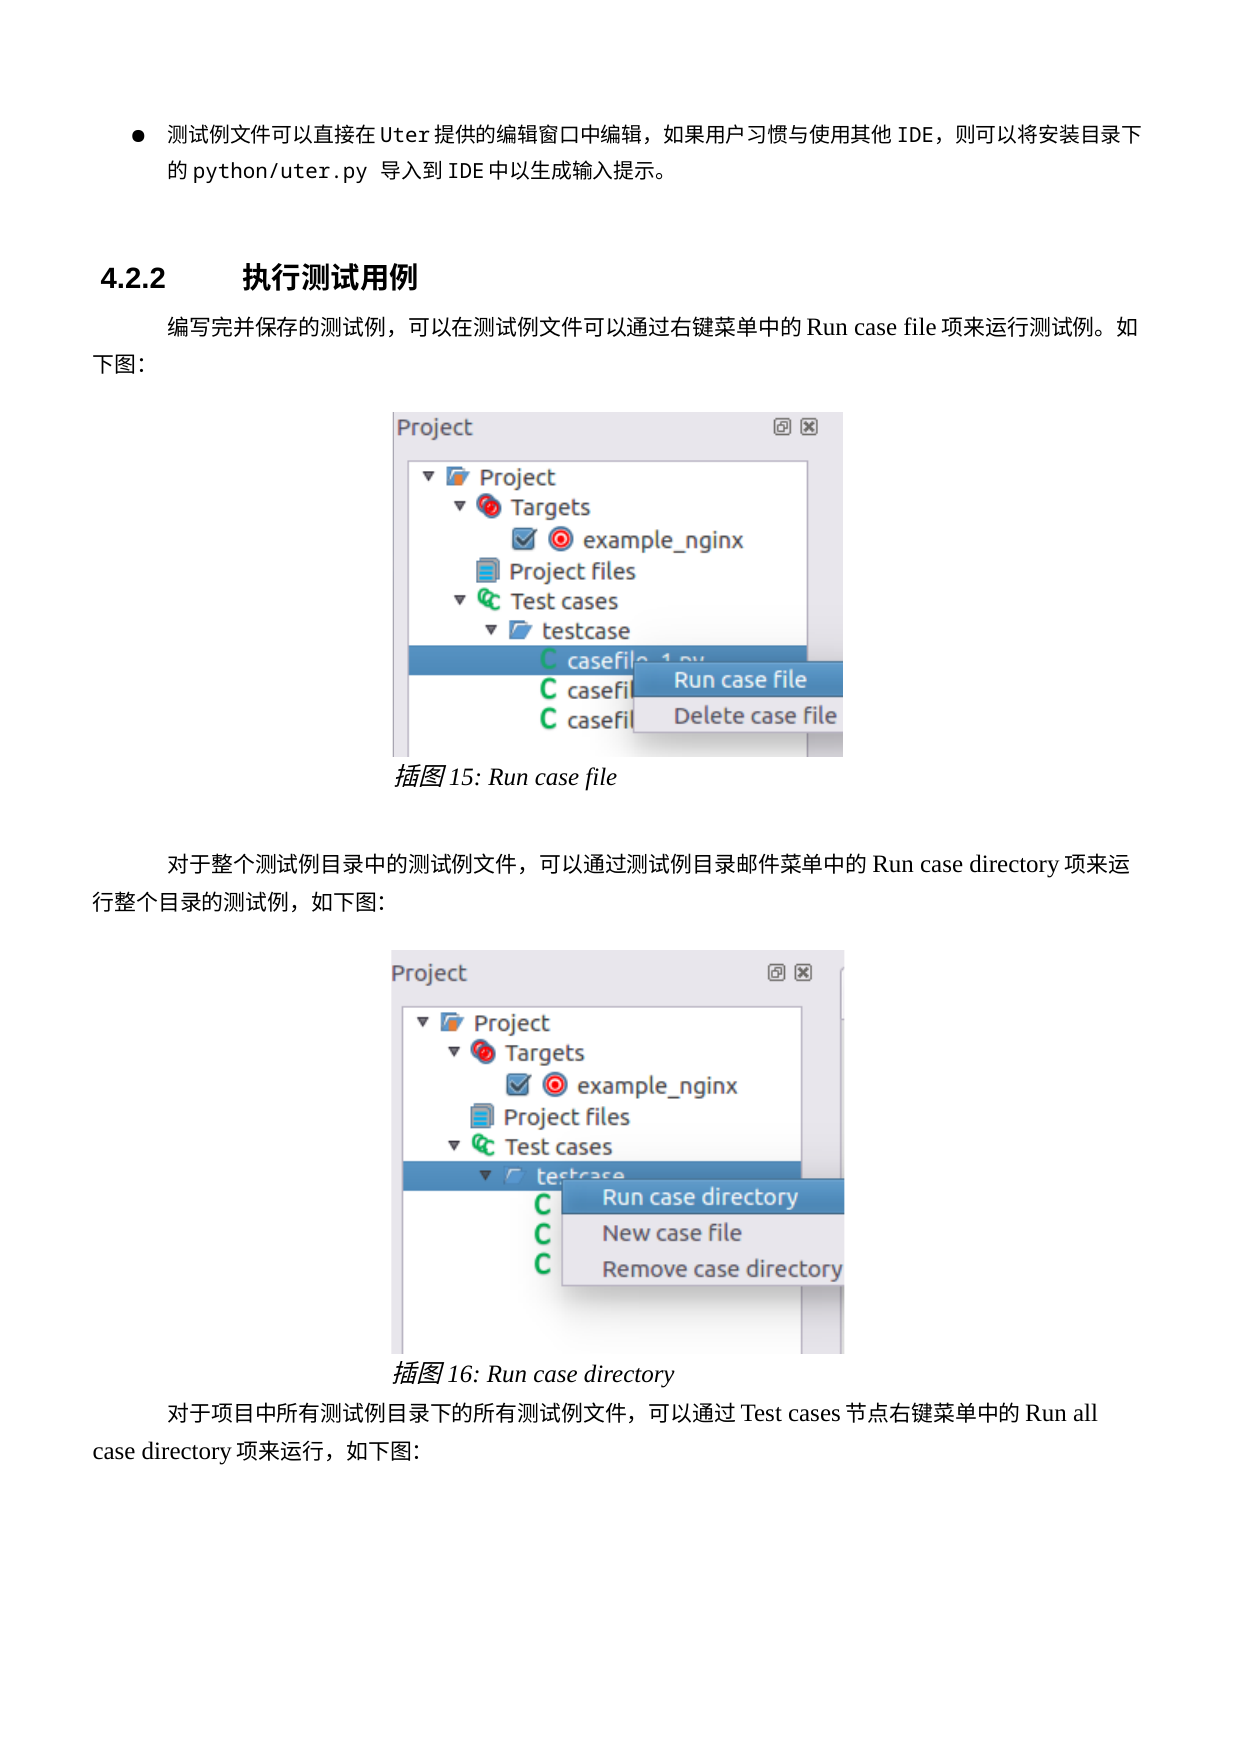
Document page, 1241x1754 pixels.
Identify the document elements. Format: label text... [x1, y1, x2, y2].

text 插图 16: Run case directory [391, 1354, 844, 1389]
picture [391, 950, 845, 1354]
subtitle 执行测试用例 [92, 254, 1144, 297]
text 对于整个测试例目录中的测试例文件，可以通过测试例目录邮件菜单中的 Run case directory项来运行整个目录的测试例，如下图： [92, 847, 1144, 917]
text 插图 15: Run case file [393, 757, 843, 792]
list 测试例文件可以直接在Uter提供的编辑窗口中编辑，如果用户习惯与使用其他IDE，则可以将安装目录下的 python/uter.py 导入到IDE中以生成输入提示。 [130, 118, 1144, 185]
picture [392, 412, 843, 757]
text 对于项目中所有测试例目录下的所有测试例文件，可以通过Test cases节点右键菜单中的Run all case directory项来运行，如下图： [92, 938, 1144, 1465]
text 编写完并保存的测试例，可以在测试例文件可以通过右键菜单中的Run case file项来运行测试例。如下图： [92, 309, 1144, 379]
